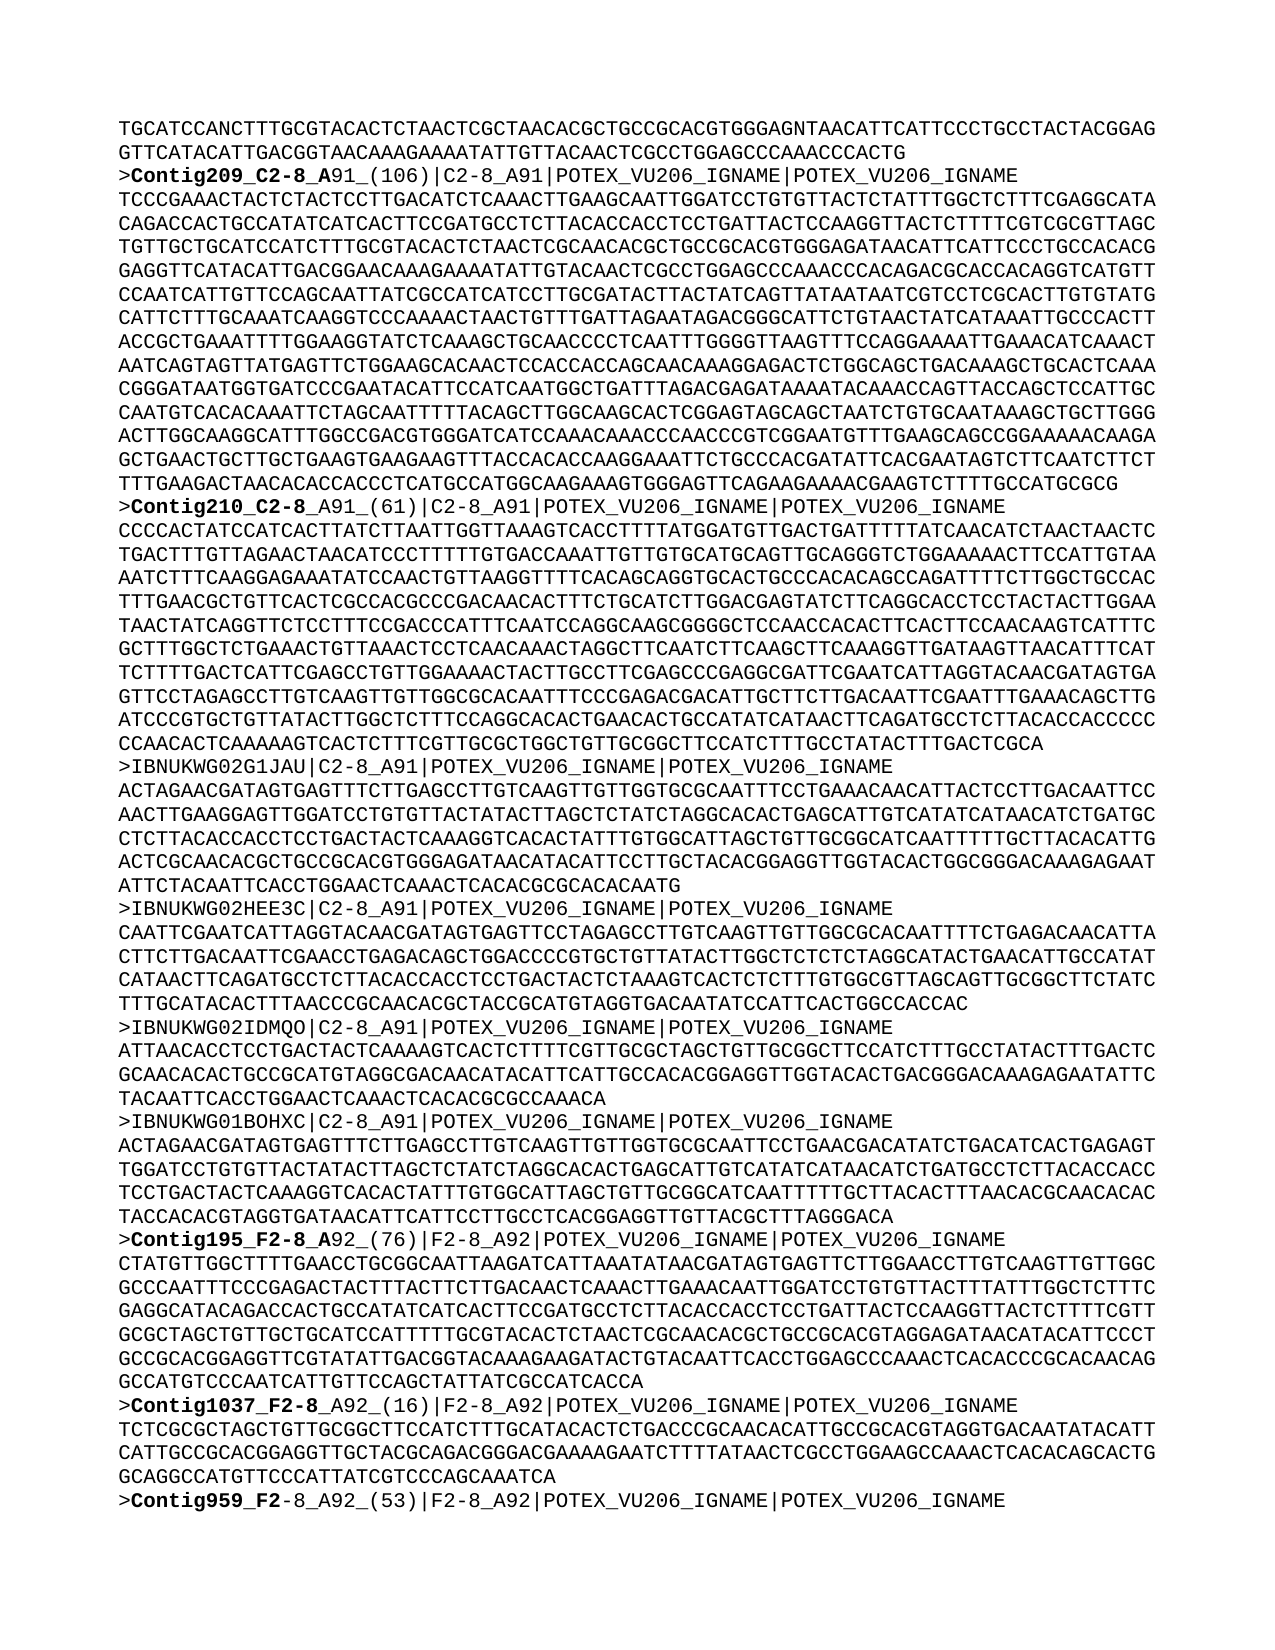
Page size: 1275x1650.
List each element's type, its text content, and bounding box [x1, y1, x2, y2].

text ATTAACACCTCCTGACTACTCAAAAGTCACTCTTTTCGTTGCGCTAGCTGTTGCGGCTTCCATCTTTGCCTATACTTTGACTCGCAACACACTGCCGCATGTAGGCGACAACATACATTCATTGCCACACGGAGGTTGGTACACTGACGGGACAAAGAGAATATTCTACAATTCACCTGGAACTCAAACTCACACGCGCCAAACA [118, 1040, 1157, 1111]
text ACTAGAACGATAGTGAGTTTCTTGAGCCTTGTCAAGTTGTTGGTGCGCAATTCCTGAACGACATATCTGACATCACTGAGAGTTGGATCCTGTGTTACTATACTTAGCTCTATCTAGGCACACTGAGCATTGTCATATCATAACATCTGATGCCTCTTACACCACCTCCTGACTACTCAAAGGTCACACTATTTGTGGCATTAGCTGTTGCGGCATCAATTTTTGCTTACACTTTAACACGCAACACACTACCACACGTAGGTGATAACATTCATTCCTTGCCTCACGGAGGTTGTTACGCTTTAGGGACA [118, 1135, 1157, 1229]
text >IBNUKWG01BOHXC|C2-8_A91|POTEX_VU206_IGNAME|POTEX_VU206_IGNAME [118, 1111, 1157, 1135]
text ACTAGAACGATAGTGAGTTTCTTGAGCCTTGTCAAGTTGTTGGTGCGCAATTTCCTGAAACAACATTACTCCTTGACAATTCCAACTTGAAGGAGTTGGATCCTGTGTTACTATACTTAGCTCTATCTAGGCACACTGAGCATTGTCATATCATAACATCTGATGCCTCTTACACCACCTCCTGACTACTCAAAGGTCACACTATTTGTGGCATTAGCTGTTGCGGCATCAATTTTTGCTTACACATTGACTCGCAACACGCTGCCGCACGTGGGAGATAACATACATTCCTTGCTACACGGAGGTTGGTACACTGGCGGGACAAAGAGAATATTCTACAATTCACCTGGAACTCAAACTCACACGCGCACACAATG [118, 780, 1157, 898]
text >Contig209_C2-8_A91_(106)|C2-8_A91|POTEX_VU206_IGNAME|POTEX_VU206_IGNAME [118, 165, 1157, 189]
text CAATTCGAATCATTAGGTACAACGATAGTGAGTTCCTAGAGCCTTGTCAAGTTGTTGGCGCACAATTTTCTGAGACAACATTACTTCTTGACAATTCGAACCTGAGACAGCTGGACCCCGTGCTGTTATACTTGGCTCTCTCTAGGCATACTGAACATTGCCATATCATAACTTCAGATGCCTCTTACACCACCTCCTGACTACTCTAAAGTCACTCTCTTTGTGGCGTTAGCAGTTGCGGCTTCTATCTTTGCATACACTTTAACCCGCAACACGCTACCGCATGTAGGTGACAATATCCATTCACTGGCCACCAC [118, 922, 1157, 1017]
text >Contig195_F2-8_A92_(76)|F2-8_A92|POTEX_VU206_IGNAME|POTEX_VU206_IGNAME [118, 1229, 1157, 1253]
text >IBNUKWG02IDMQO|C2-8_A91|POTEX_VU206_IGNAME|POTEX_VU206_IGNAME [118, 1017, 1157, 1040]
text TCTCGCGCTAGCTGTTGCGGCTTCCATCTTTGCATACACTCTGACCCGCAACACATTGCCGCACGTAGGTGACAATATACATTCATTGCCGCACGGAGGTTGCTACGCAGACGGGACGAAAAGAATCTTTTATAACTCGCCTGGAAGCCAAACTCACACAGCACTGGCAGGCCATGTTCCCATTATCGTCCCAGCAAATCA [118, 1419, 1157, 1489]
text CTATGTTGGCTTTTGAACCTGCGGCAATTAAGATCATTAAATATAACGATAGTGAGTTCTTGGAACCTTGTCAAGTTGTTGGCGCCCAATTTCCCGAGACTACTTTACTTCTTGACAACTCAAACTTGAAACAATTGGATCCTGTGTTACTTTATTTGGCTCTTTCGAGGCATACAGACCACTGCCATATCATCACTTCCGATGCCTCTTACACCACCTCCTGATTACTCCAAGGTTACTCTTTTCGTTGCGCTAGCTGTTGCTGCATCCATTTTTGCGTACACTCTAACTCGCAACACGCTGCCGCACGTAGGAGATAACATACATTCCCTGCCGCACGGAGGTTCGTATATTGACGGTACAAAGAAGATACTGTACAATTCACCTGGAGCCCAAACTCACACCCGCACAACAGGCCATGTCCCAATCATTGTTCCAGCTATTATCGCCATCACCA [118, 1253, 1157, 1395]
text CCCCACTATCCATCACTTATCTTAATTGGTTAAAGTCACCTTTTATGGATGTTGACTGATTTTTATCAACATCTAACTAACTCTGACTTTGTTAGAACTAACATCCCTTTTTGTGACCAAATTGTTGTGCATGCAGTTGCAGGGTCTGGAAAAACTTCCATTGTAAAATCTTTCAAGGAGAAATATCCAACTGTTAAGGTTTTCACAGCAGGTGCACTGCCCACACAGCCAGATTTTCTTGGCTGCCACTTTGAACGCTGTTCACTCGCCACGCCCGACAACACTTTCTGCATCTTGGACGAGTATCTTCAGGCACCTCCTACTACTTGGAATAACTATCAGGTTCTCCTTTCCGACCCATTTCAATCCAGGCAAGCGGGGCTCCAACCACACTTCACTTCCAACAAGTCATTTCGCTTTGGCTCTGAAACTGTTAAACTCCTCAACAAACTAGGCTTCAATCTTCAAGCTTCAAAGGTTGATAAGTTAACATTTCATTCTTTTGACTCATTCGAGCCTGTTGGAAAACTACTTGCCTTCGAGCCCGAGGCGATTCGAATCATTAGGTACAACGATAGTGAGTTCCTAGAGCCTTGTCAAGTTGTTGGCGCACAATTTCCCGAGACGACATTGCTTCTTGACAATTCGAATTTGAAACAGCTTGATCCCGTGCTGTTATACTTGGCTCTTTCCAGGCACACTGAACACTGCCATATCATAACTTCAGATGCCTCTTACACCACCCCCCCAACACTCAAAAAGTCACTCTTTCGTTGCGCTGGCTGTTGCGGCTTCCATCTTTGCCTATACTTTGACTCGCA [118, 520, 1157, 757]
text >Contig210_C2-8_A91_(61)|C2-8_A91|POTEX_VU206_IGNAME|POTEX_VU206_IGNAME [118, 496, 1157, 520]
text TGCATCCANCTTTGCGTACACTCTAACTCGCTAACACGCTGCCGCACGTGGGAGNTAACATTCATTCCCTGCCTACTACGGAGGTTCATACATTGACGGTAACAAAGAAAATATTGTTACAACTCGCCTGGAGCCCAAACCCACTG [118, 118, 1157, 165]
text >IBNUKWG02G1JAU|C2-8_A91|POTEX_VU206_IGNAME|POTEX_VU206_IGNAME [118, 757, 1157, 780]
text >Contig1037_F2-8_A92_(16)|F2-8_A92|POTEX_VU206_IGNAME|POTEX_VU206_IGNAME [118, 1395, 1157, 1419]
text TCCCGAAACTACTCTACTCCTTGACATCTCAAACTTGAAGCAATTGGATCCTGTGTTACTCTATTTGGCTCTTTCGAGGCATACAGACCACTGCCATATCATCACTTCCGATGCCTCTTACACCACCTCCTGATTACTCCAAGGTTACTCTTTTCGTCGCGTTAGCTGTTGCTGCATCCATCTTTGCGTACACTCTAACTCGCAACACGCTGCCGCACGTGGGAGATAACATTCATTCCCTGCCACACGGAGGTTCATACATTGACGGAACAAAGAAAATATTGTACAACTCGCCTGGAGCCCAAACCCACAGACGCACCACAGGTCATGTTCCAATCATTGTTCCAGCAATTATCGCCATCATCCTTGCGATACTTACTATCAGTTATAATAATCGTCCTCGCACTTGTGTATGCATTCTTTGCAAATCAAGGTCCCAAAACTAACTGTTTGATTAGAATAGACGGGCATTCTGTAACTATCATAAATTGCCCACTTACCGCTGAAATTTTGGAAGGTATCTCAAAGCTGCAACCCCTCAATTTGGGGTTAAGTTTCCAGGAAAATTGAAACATCAAACTAATCAGTAGTTATGAGTTCTGGAAGCACAACTCCACCACCAGCAACAAAGGAGACTCTGGCAGCTGACAAAGCTGCACTCAAACGGGATAATGGTGATCCCGAATACATTCCATCAATGGCTGATTTAGACGAGATAAAATACAAACCAGTTACCAGCTCCATTGCCAATGTCACACAAATTCTAGCAATTTTTACAGCTTGGCAAGCACTCGGAGTAGCAGCTAATCTGTGCAATAAAGCTGCTTGGGACTTGGCAAGGCATTTGGCCGACGTGGGATCATCCAAACAAACCCAACCCGTCGGAATGTTTGAAGCAGCCGGAAAAACAAGAGCTGAACTGCTTGCTGAAGTGAAGAAGTTTACCACACCAAGGAAATTCTGCCCACGATATTCACGAATAGTCTTCAATCTTCTTTTGAAGACTAACACACCACCCTCATGCCATGGCAAGAAAGTGGGAGTTCAGAAGAAAACGAAGTCTTTTGCCATGCGCG [118, 189, 1157, 496]
text >IBNUKWG02HEE3C|C2-8_A91|POTEX_VU206_IGNAME|POTEX_VU206_IGNAME [118, 898, 1157, 922]
text >Contig959_F2-8_A92_(53)|F2-8_A92|POTEX_VU206_IGNAME|POTEX_VU206_IGNAME [118, 1489, 1157, 1513]
